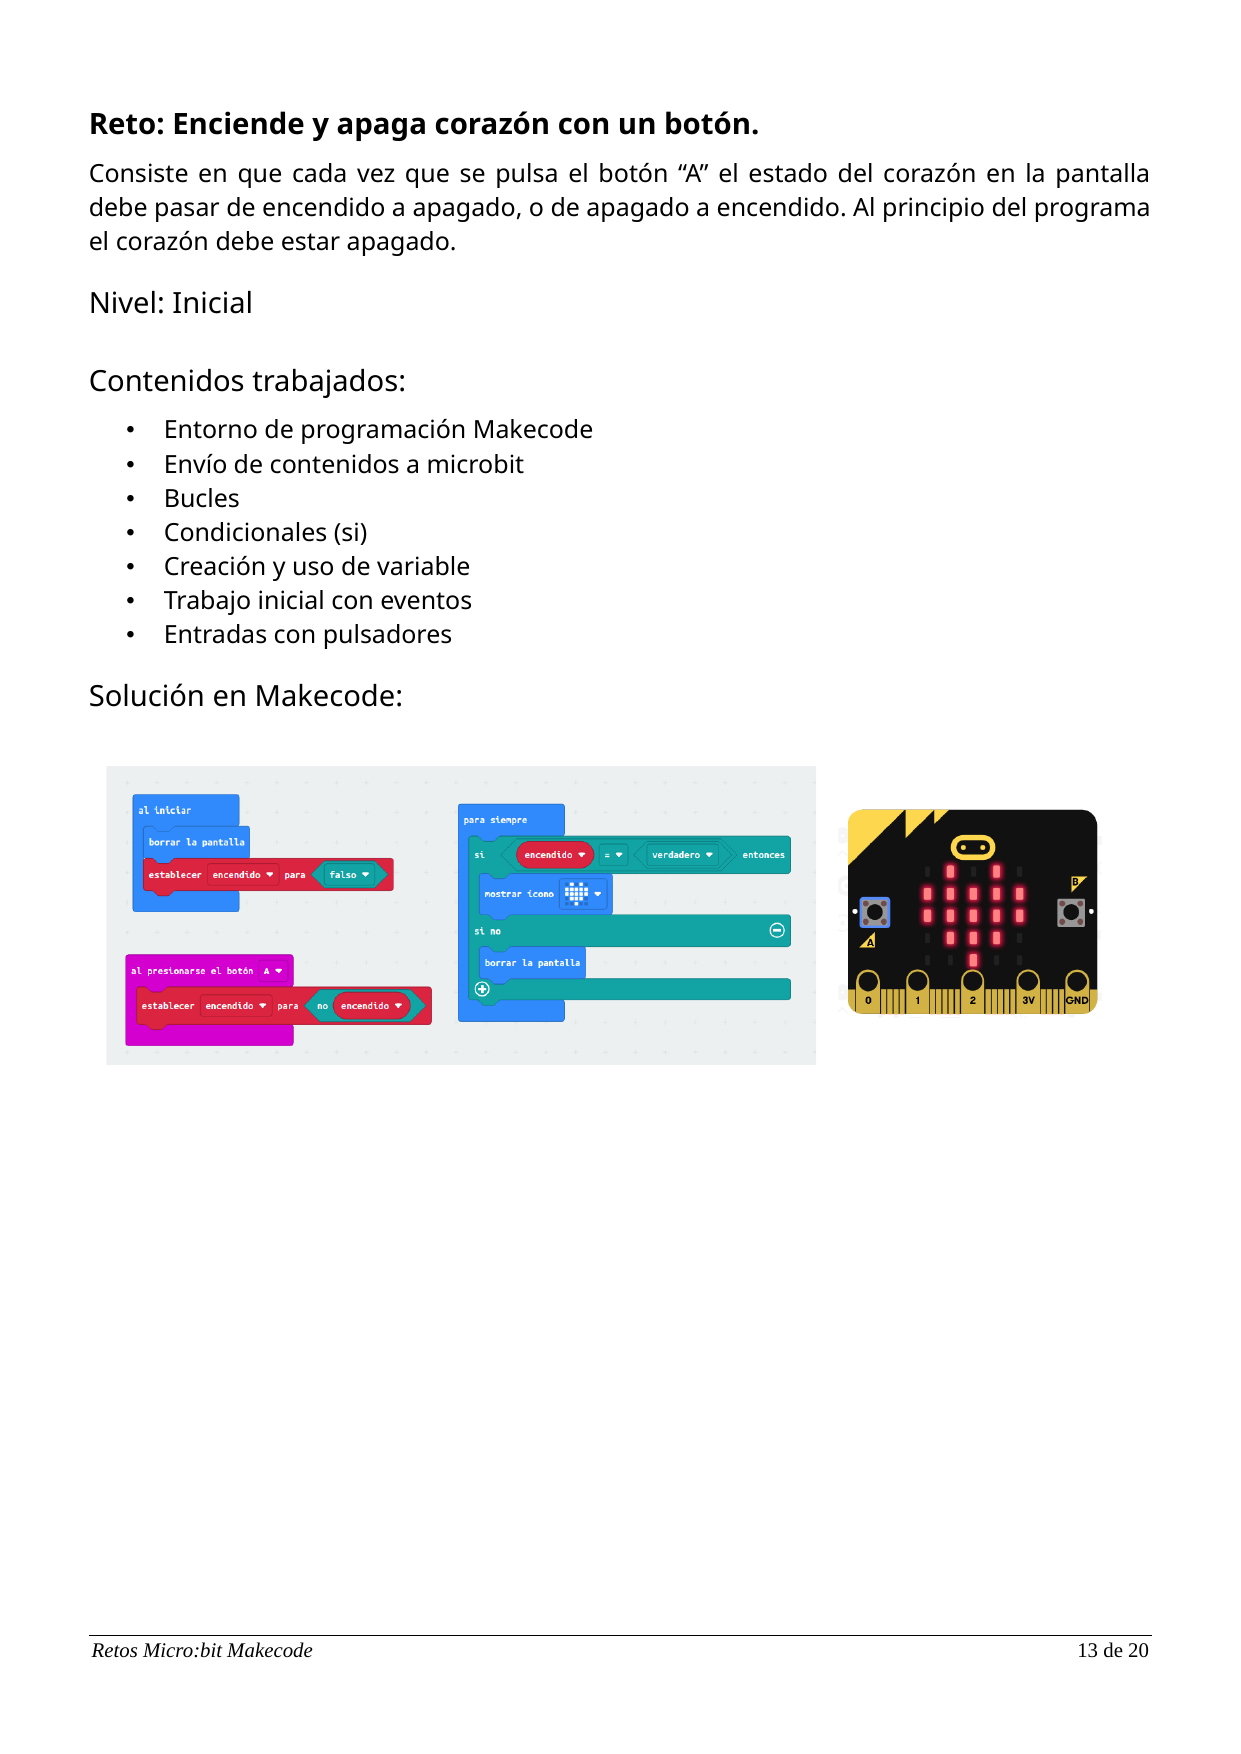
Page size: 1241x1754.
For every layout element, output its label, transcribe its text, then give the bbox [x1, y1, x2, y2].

text Consiste en que cada vez que se pulsa el botón “A” el estado del corazón en la pantalla debe pasar de encendido a apagado, o de apagado a encendido. Al principio del programa el corazón debe estar apagado. [88, 156, 1152, 258]
subtitle Nivel: Inicial [88, 283, 1152, 322]
list Entradas con pulsadores [126, 617, 1152, 651]
list Entorno de programación Makecode [126, 412, 1152, 446]
picture [838, 805, 1102, 1018]
list Condicionales (si) [126, 514, 1152, 548]
list Trabajo inicial con eventos [126, 582, 1152, 617]
subtitle Reto: Enciende y apaga corazón con un botón. [88, 103, 1152, 143]
subtitle Solución en Makecode: [88, 676, 1152, 715]
list Bucles [126, 480, 1152, 514]
picture [106, 766, 817, 1065]
list Envío de contenidos a microbit [126, 446, 1152, 480]
list Creación y uso de variable [126, 548, 1152, 582]
subtitle Contenidos trabajados: [88, 360, 1152, 400]
